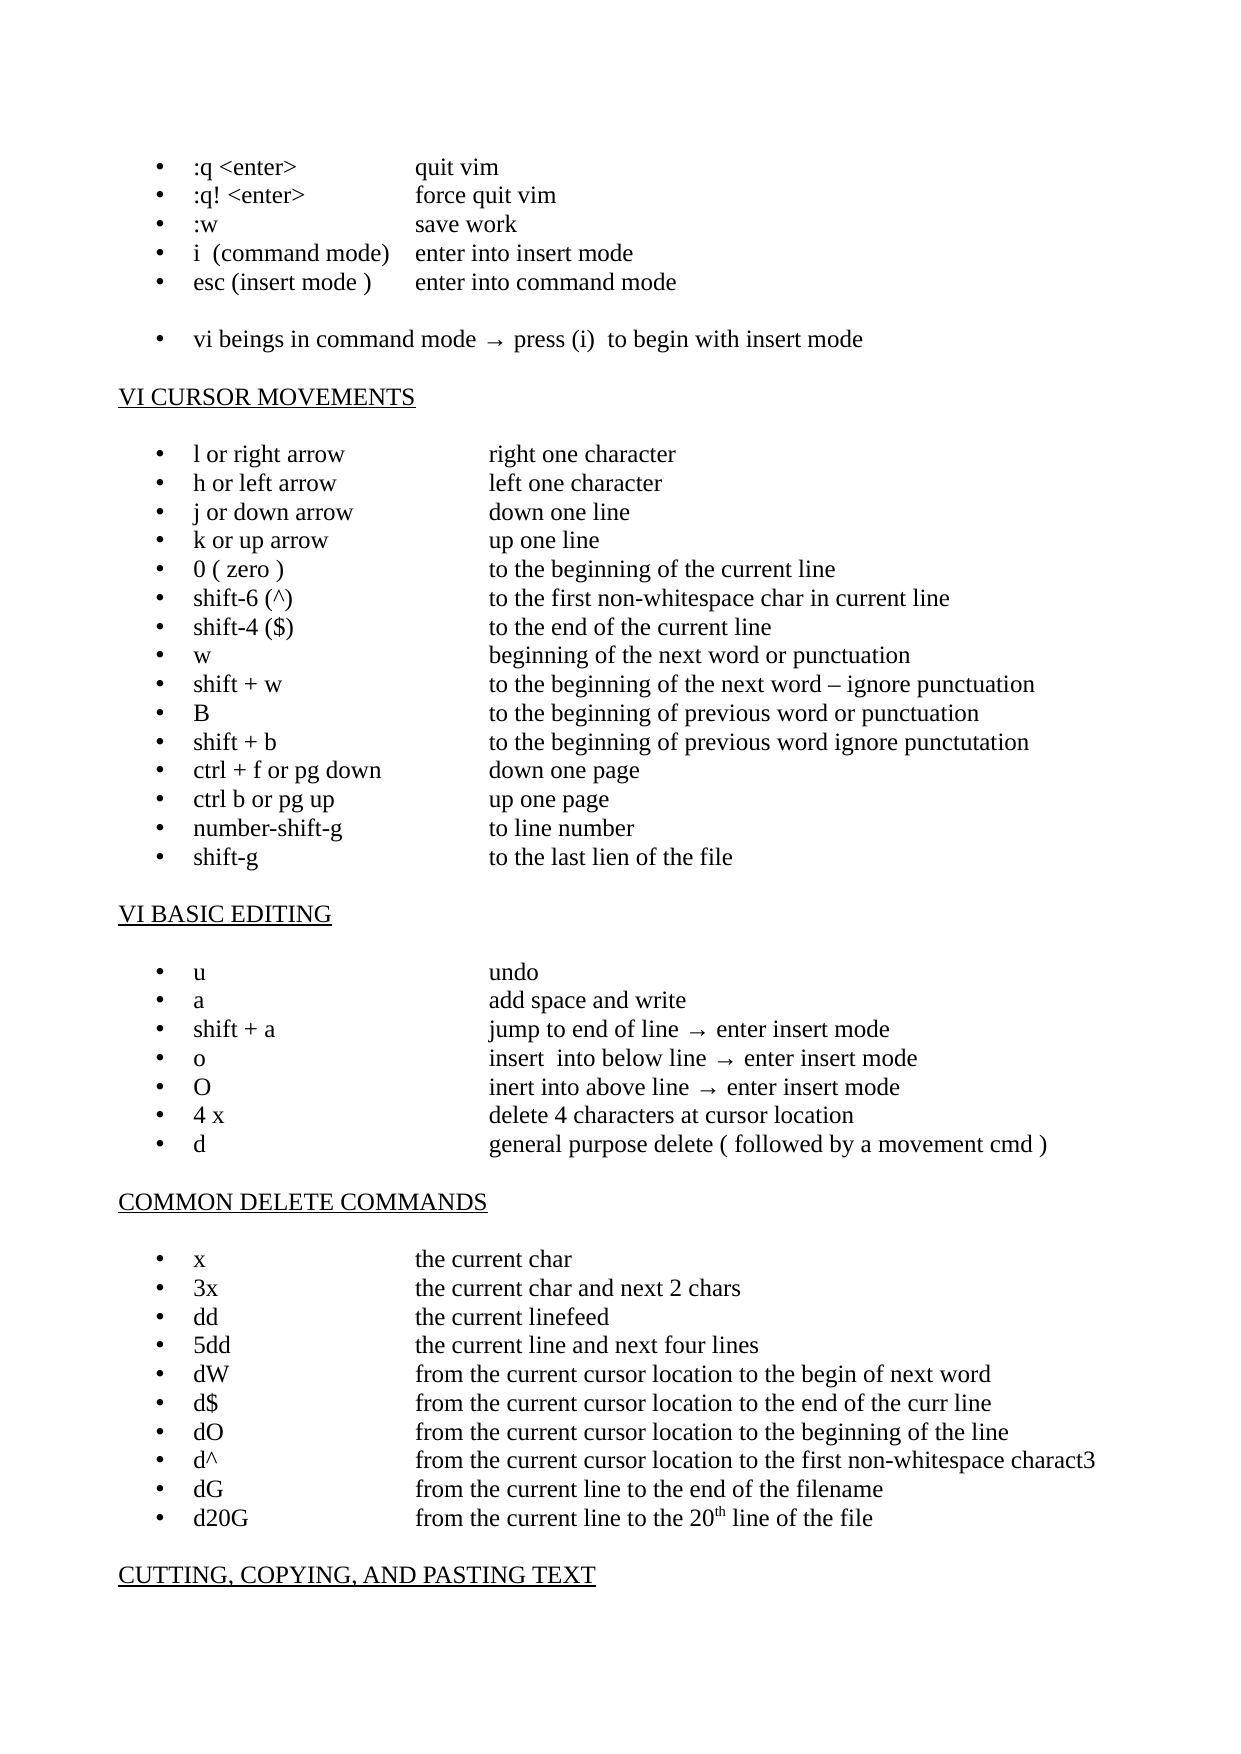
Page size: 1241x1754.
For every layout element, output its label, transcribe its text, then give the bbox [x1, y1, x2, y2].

list h or left arrow left one character [156, 468, 1122, 497]
list k or up arrow up one line [156, 525, 1122, 554]
list d^ from the current cursor location to the first non-whitespace charact3 [156, 1445, 1122, 1474]
list o insert into below line → enter insert mode [156, 1043, 1122, 1072]
list :q! <enter> force quit vim [156, 180, 1122, 209]
list dO from the current cursor location to the beginning of the line [156, 1417, 1122, 1445]
list 5dd the current line and next four lines [156, 1330, 1122, 1359]
list 3x the current char and next 2 chars [156, 1273, 1122, 1302]
list 4 x delete 4 characters at cursor location [156, 1100, 1122, 1129]
list :q <enter> quit vim [156, 152, 1122, 180]
list shift + a jump to end of line → enter insert mode [156, 1014, 1122, 1043]
list number-shift-g to line number [156, 813, 1122, 842]
list dG from the current line to the end of the filename [156, 1474, 1122, 1503]
list shift + b to the beginning of previous word ignore punctutation [156, 727, 1122, 755]
list x the current char [156, 1244, 1122, 1273]
list shift-g to the last lien of the file [156, 842, 1122, 870]
list ctrl b or pg up up one page [156, 784, 1122, 813]
list shift-4 ($) to the end of the current line [156, 612, 1122, 640]
text VI CURSOR MOVEMENTS [118, 382, 1122, 410]
list :w save work [156, 209, 1122, 238]
list shift-6 (^) to the first non-whitespace char in current line [156, 583, 1122, 612]
text CUTTING, COPYING, AND PASTING TEXT [118, 1560, 1122, 1589]
list dd the current linefeed [156, 1302, 1122, 1330]
list O inert into above line → enter insert mode [156, 1072, 1122, 1100]
list d general purpose delete ( followed by a movement cmd ) [156, 1129, 1122, 1158]
list shift + w to the beginning of the next word – ignore punctuation [156, 669, 1122, 698]
list i (command mode) enter into insert mode [156, 238, 1122, 267]
list esc (insert mode ) enter into command mode [156, 267, 1122, 295]
text COMMON DELETE COMMANDS [118, 1187, 1122, 1215]
list vi beings in command mode → press (i) to begin with insert mode [156, 324, 1122, 353]
list d20G from the current line to the 20th line of the file [156, 1503, 1122, 1532]
list l or right arrow right one character [156, 439, 1122, 468]
list dW from the current cursor location to the begin of next word [156, 1359, 1122, 1388]
list B to the beginning of previous word or punctuation [156, 698, 1122, 727]
list u undo [156, 957, 1122, 985]
list a add space and write [156, 985, 1122, 1014]
text VI BASIC EDITING [118, 899, 1122, 928]
list w beginning of the next word or punctuation [156, 640, 1122, 669]
list 0 ( zero ) to the beginning of the current line [156, 554, 1122, 583]
list d$ from the current cursor location to the end of the curr line [156, 1388, 1122, 1417]
list j or down arrow down one line [156, 497, 1122, 525]
list ctrl + f or pg down down one page [156, 755, 1122, 784]
